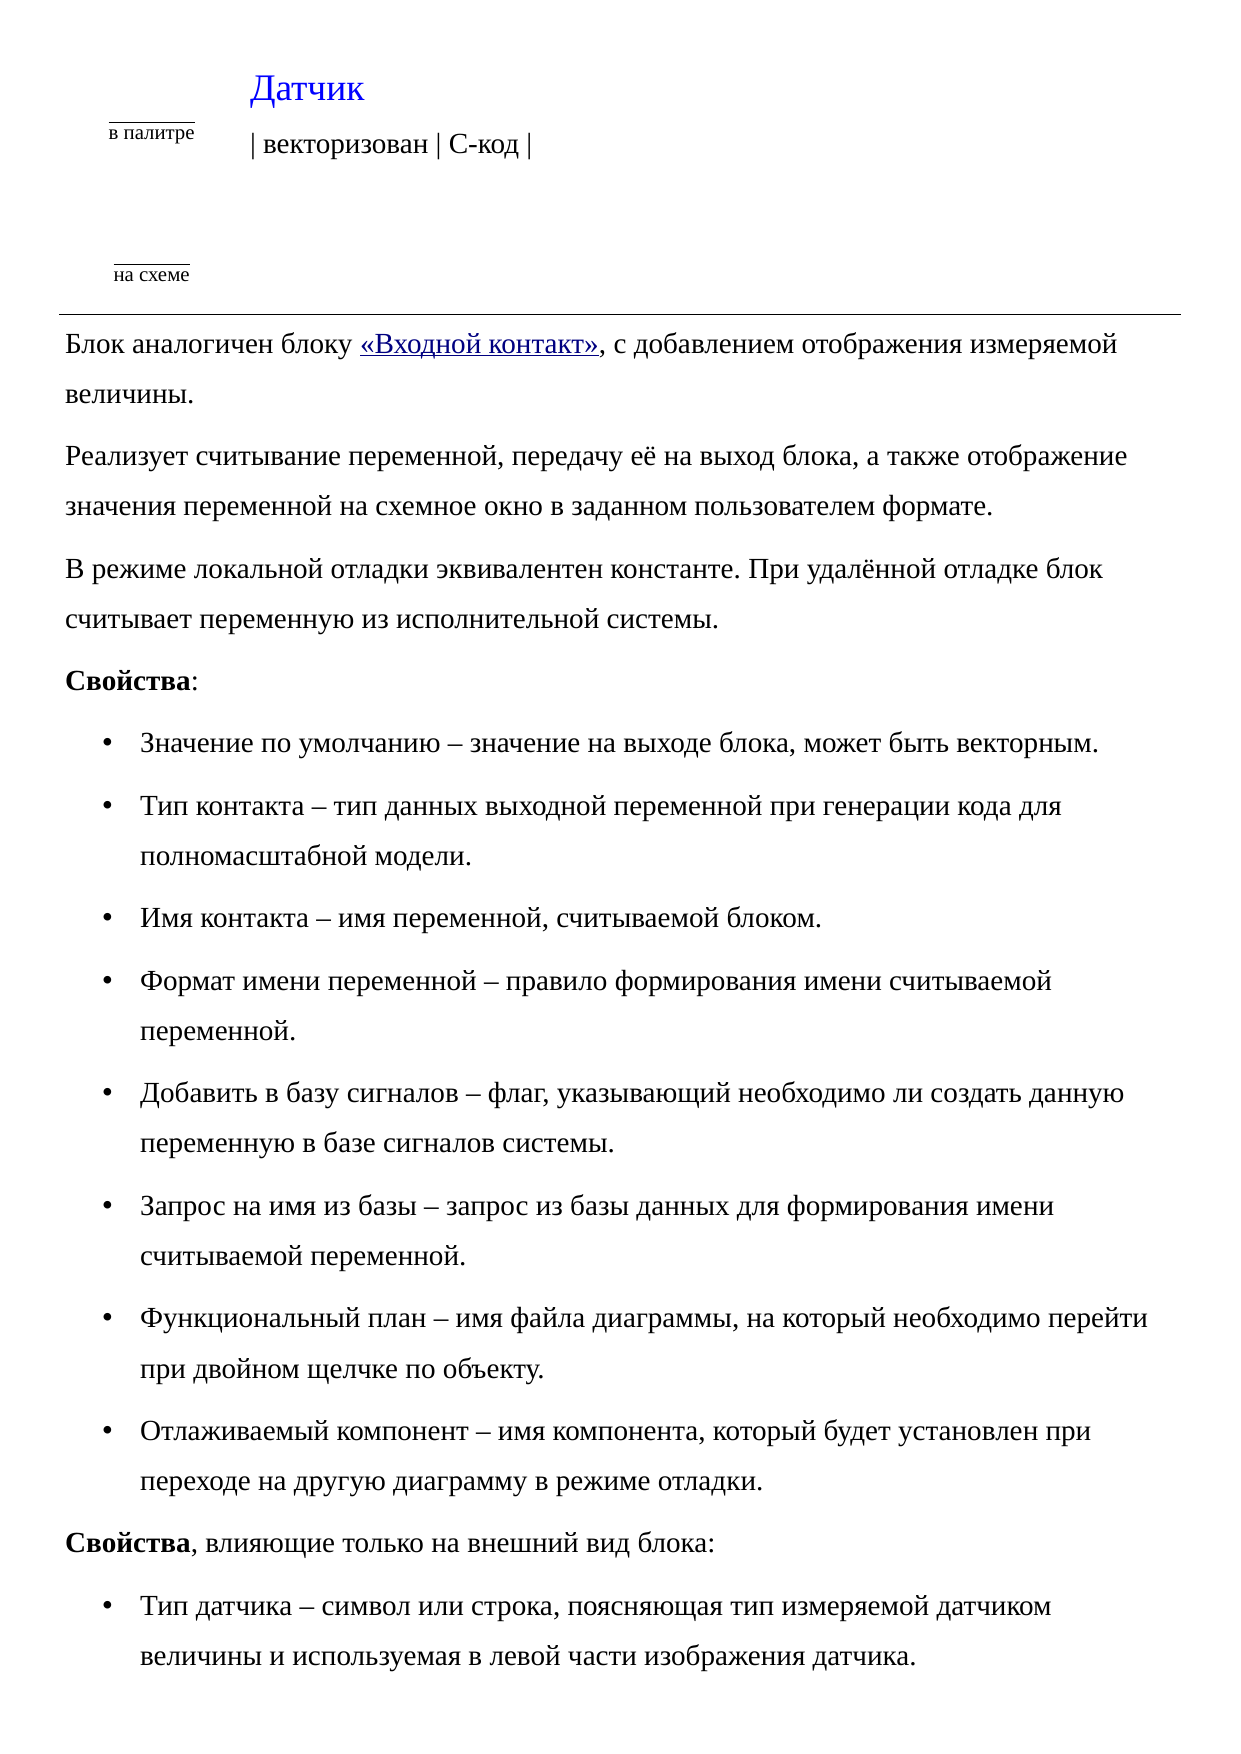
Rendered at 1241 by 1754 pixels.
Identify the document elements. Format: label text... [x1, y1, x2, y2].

table_cell [244, 256, 1181, 314]
table_header [59, 59, 244, 114]
table_cell Блок аналогичен блоку «Входной контакт», с добавлением отображения измеряемой величины. Реализует считывание переменной, передачу её на выход блока, а также отображение значения переменной на схемное окно в заданном пользователем формате. В режиме локальной отладки эквивалентен константе. При удалённой отладке блок считывает переменную из исполнительной системы. Свойства: Значение по умолчанию – значение на выходе блока, может быть векторным. Тип контакта – тип данных выходной переменной при генерации кода для полномасштабной модели. Имя контакта – имя переменной, считываемой блоком. Формат имени переменной – правило формирования имени считываемой переменной. Добавить в базу сигналов – флаг, указывающий необходимо ли создать данную переменную в базе сигналов системы. Запрос на имя из базы – запрос из базы данных для формирования имени считываемой переменной. Функциональный план – имя файла диаграммы, на который необходимо перейти при двойном щелчке по объекту. Отлаживаемый компонент – имя компонента, который будет установлен при переходе на другую диаграмму в режиме отладки. Свойства, влияющие только на внешний вид блока: Тип датчика – символ или строка, поясняющая тип измеряемой датчиком величины и используемая в левой части изображения датчика. Общее количество знаков – число, определяющее общее количество цифр (до и после запятой) при отображении показаний датчика. Количество знаков после запятой – число, определяющее количество цифр после запятой при отображении показаний датчика. Формат числа – флаг, указывающий в каком формате выводить значение измеряемой величины. Описание датчика – текст в пользовательском формате (произвольный), описывающий датчик, измеряемую величину и т.п. Выводится по умолчанию в подписи к блоку. Примечание: блок может быть использован для генерации кода на языке C для внешней целевой системы. [59, 315, 1181, 1684]
table_cell на схеме [59, 256, 244, 314]
table_cell | векторизован | C-код | [244, 114, 1181, 171]
table_cell [59, 171, 244, 256]
table_header Датчик [244, 59, 1181, 114]
table_cell в палитре [59, 114, 244, 171]
table_cell [244, 171, 1181, 256]
